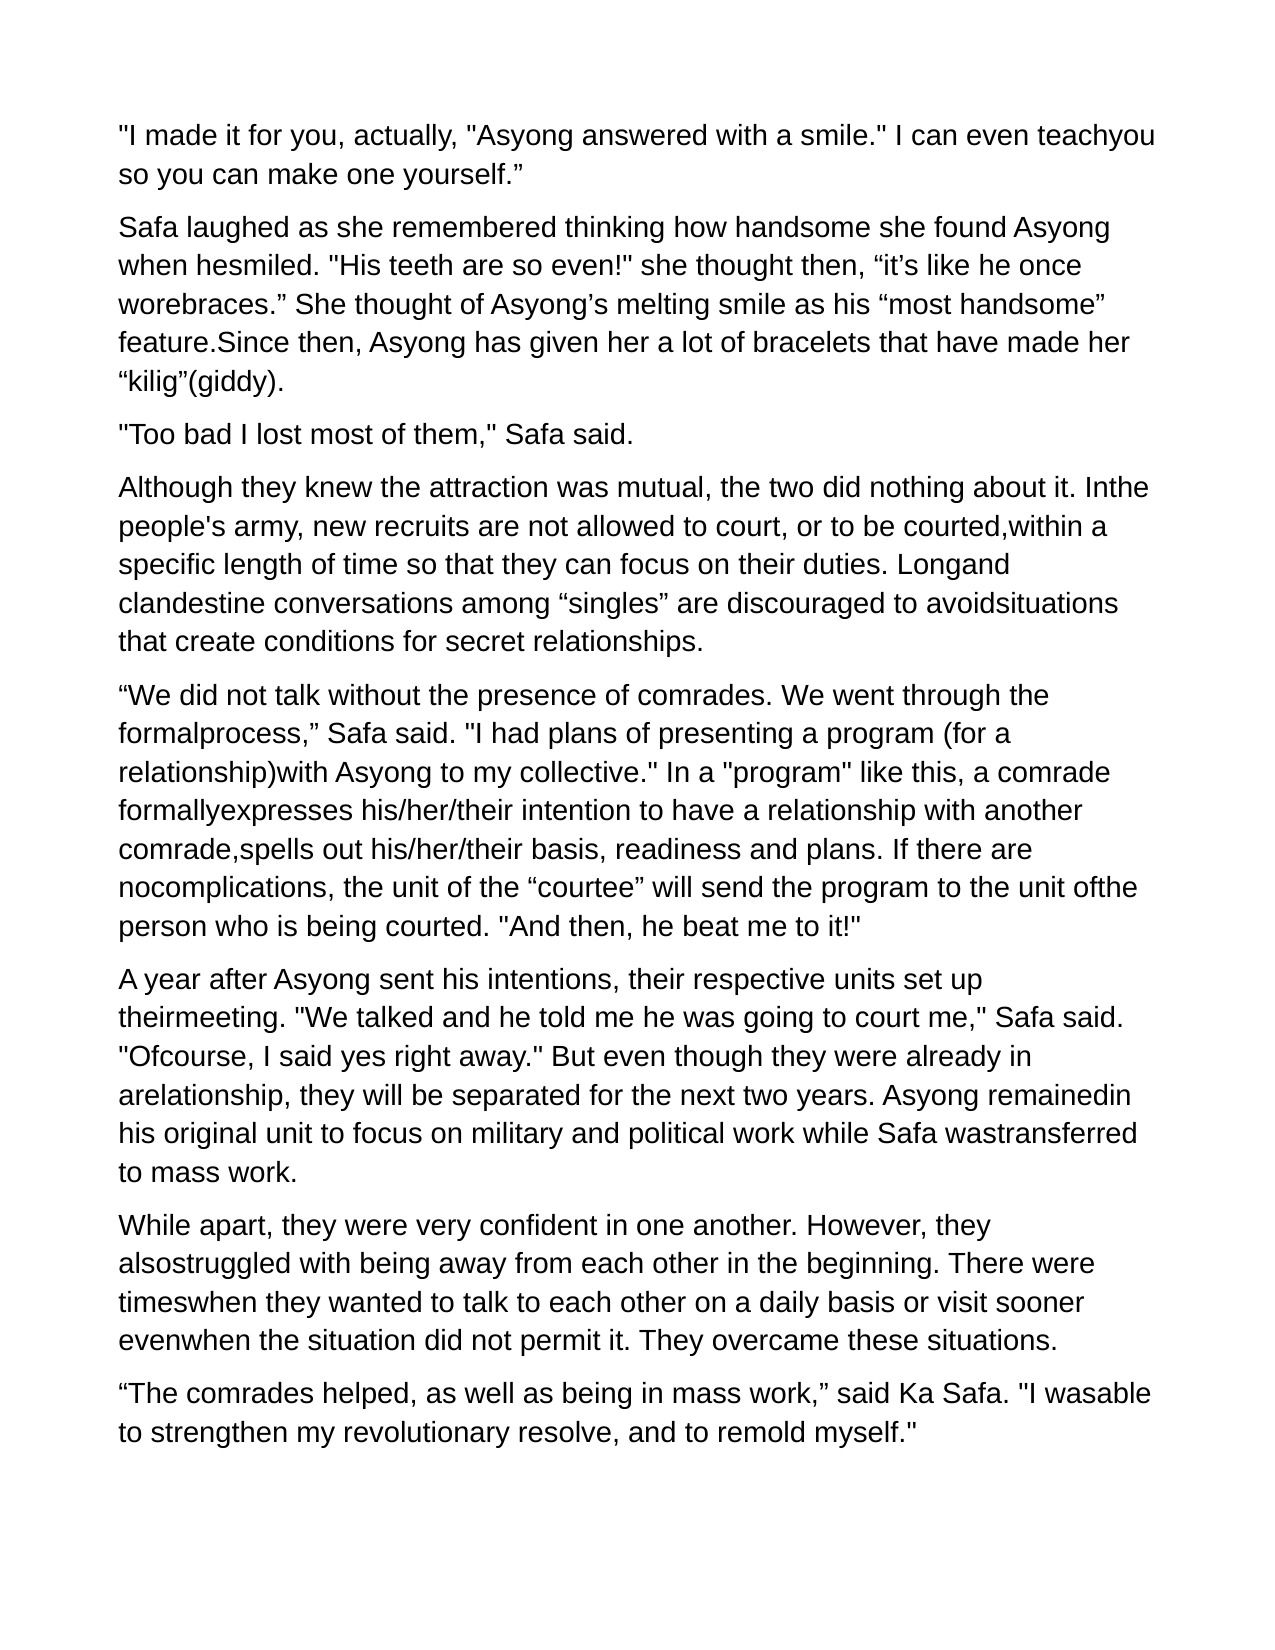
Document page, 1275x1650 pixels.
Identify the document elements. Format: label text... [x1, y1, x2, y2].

text Although they knew the attraction was mutual, the two did nothing about it. Inthe people's army, new recruits are not allowed to court, or to be courted,within a specific length of time so that they can focus on their duties. Longand clandestine conversations among “singles” are discouraged to avoidsituations that create conditions for secret relationships. [118, 470, 1157, 658]
text “We did not talk without the presence of comrades. We went through the formalprocess,” Safa said. "I had plans of presenting a program (for a relationship)with Asyong to my collective." In a "program" like this, a comrade formallyexpresses his/her/their intention to have a relationship with another comrade,spells out his/her/their basis, readiness and plans. If there are nocomplications, the unit of the “courtee” will send the program to the unit ofthe person who is being courted. "And then, he beat me to it!" [118, 677, 1157, 942]
text Safa laughed as she remembered thinking how handsome she found Asyong when hesmiled. "His teeth are so even!" she thought then, “it’s like he once worebraces.” She thought of Asyong’s melting smile as his “most handsome” feature.Since then, Asyong has given her a lot of bracelets that have made her “kilig”(giddy). [118, 210, 1157, 397]
text “The comrades helped, as well as being in mass work,” said Ka Safa. "I wasable to strengthen my revolutionary resolve, and to remold myself." [118, 1376, 1157, 1448]
text "I made it for you, actually, "Asyong answered with a smile." I can even teachyou so you can make one yourself.” [118, 118, 1157, 190]
text A year after Asyong sent his intentions, their respective units set up theirmeeting. "We talked and he told me he was going to court me," Safa said. "Ofcourse, I said yes right away." But even though they were already in arelationship, they will be separated for the next two years. Asyong remainedin his original unit to focus on military and political work while Safa wastransferred to mass work. [118, 962, 1157, 1188]
text While apart, they were very confident in one another. However, they alsostruggled with being away from each other in the beginning. There were timeswhen they wanted to talk to each other on a daily basis or visit sooner evenwhen the situation did not permit it. They overcame these situations. [118, 1208, 1157, 1357]
text "Too bad I lost most of them," Safa said. [118, 417, 1157, 451]
